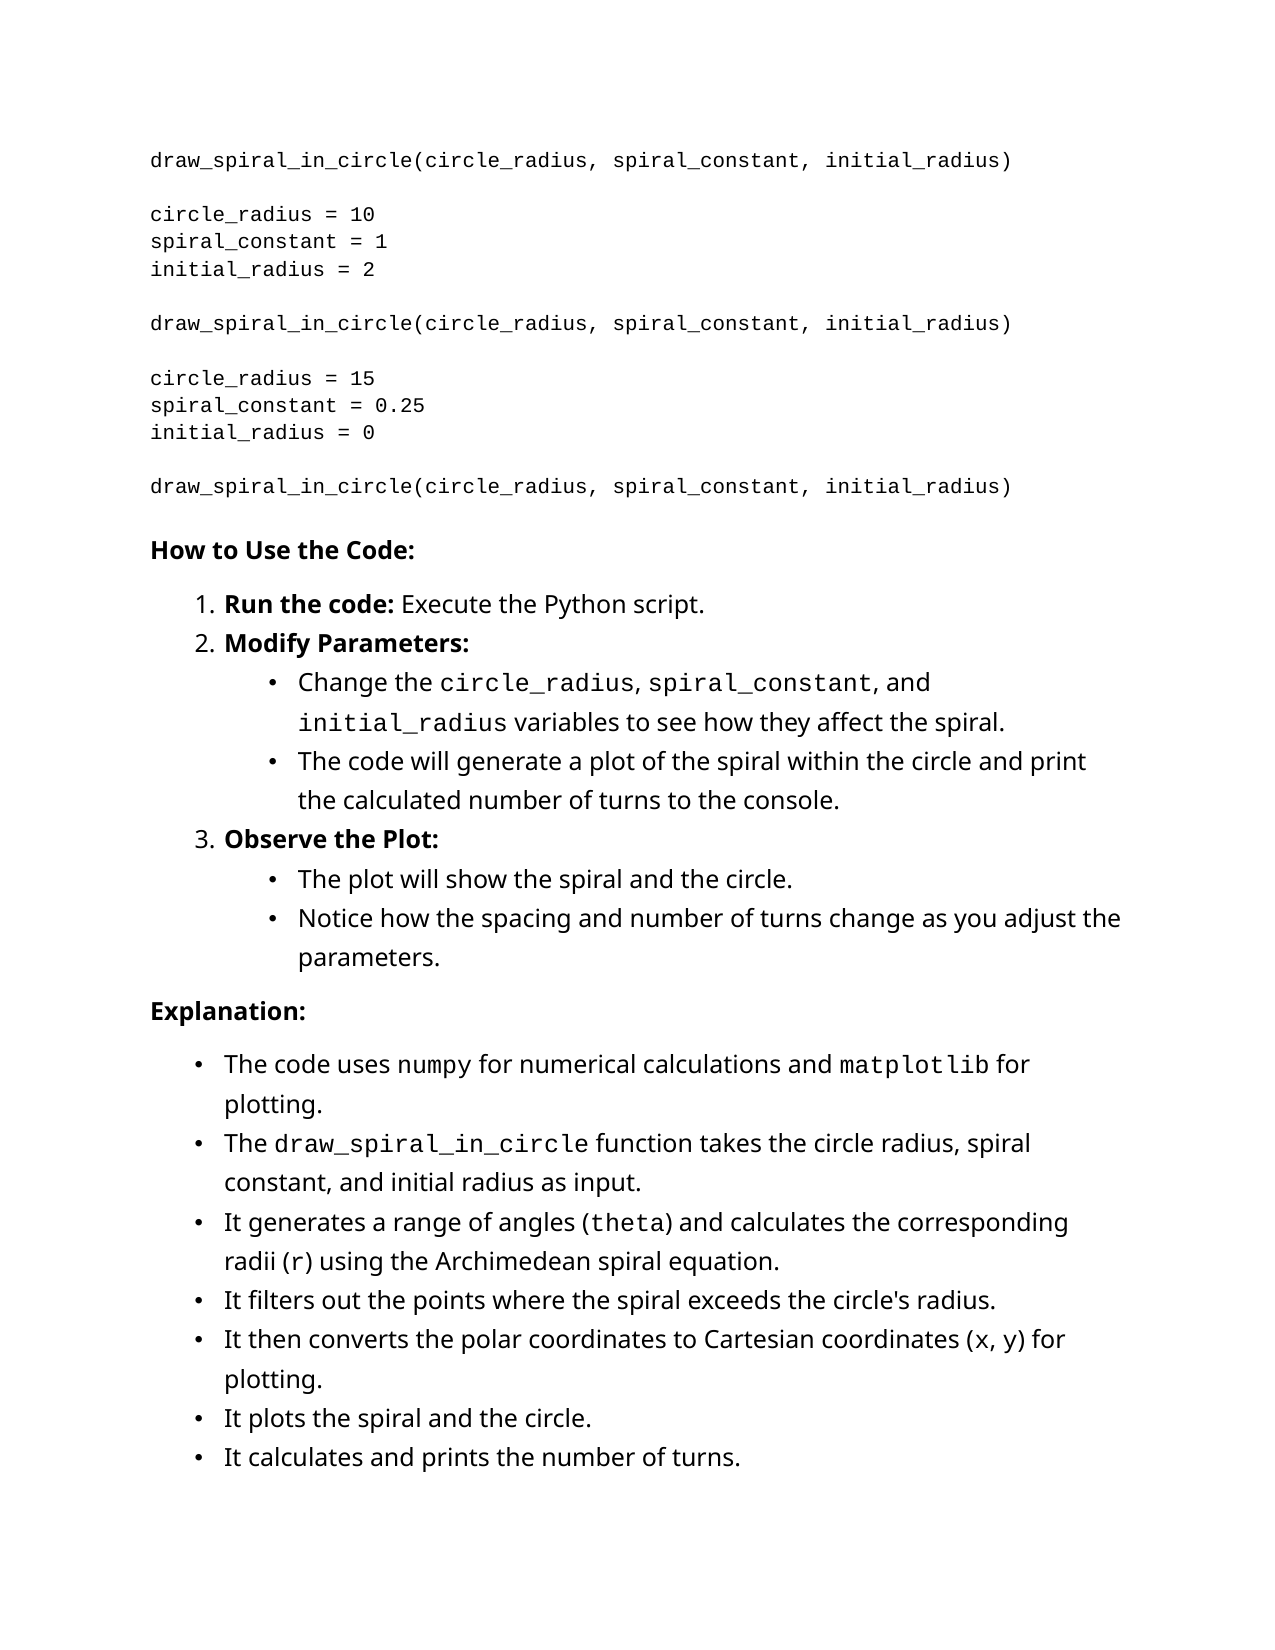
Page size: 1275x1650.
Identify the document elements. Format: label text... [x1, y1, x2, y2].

text draw_spiral_in_circle(circle_radius, spiral_constant, initial_radius) [150, 150, 1125, 174]
text initial_radius = 2 [150, 259, 1125, 282]
list The code uses numpy for numerical calculations and matplotlib for plotting. [194, 1047, 1125, 1121]
text circle_radius = 15 [150, 367, 1125, 391]
text draw_spiral_in_circle(circle_radius, spiral_constant, initial_radius) [150, 476, 1125, 500]
text draw_spiral_in_circle(circle_radius, spiral_constant, initial_radius) [150, 313, 1125, 337]
text spiral_constant = 0.25 [150, 395, 1125, 418]
list Change the circle_radius, spiral_constant, and initial_radius variables to see how they affect the spiral. [268, 665, 1125, 739]
text How to Use the Code: [150, 533, 1125, 567]
list It generates a range of angles (theta) and calculates the corresponding radii (r) using the Archimedean spiral equation. [194, 1204, 1125, 1278]
text spiral_constant = 1 [150, 232, 1125, 255]
list The plot will show the spiral and the circle. [268, 861, 1125, 895]
list Run the code: Execute the Python script. [194, 587, 1125, 621]
list It filters out the points where the spiral exceeds the circle's radius. [194, 1283, 1125, 1317]
list Modify Parameters: [194, 626, 1125, 660]
text initial_radius = 0 [150, 422, 1125, 446]
list It calculates and prints the number of turns. [194, 1440, 1125, 1474]
list It plots the spiral and the circle. [194, 1401, 1125, 1435]
list The code will generate a plot of the spiral within the circle and print the calculated number of turns to the console. [268, 744, 1125, 817]
text circle_radius = 10 [150, 204, 1125, 228]
list It then converts the polar coordinates to Cartesian coordinates (x, y) for plotting. [194, 1322, 1125, 1396]
list Notice how the spacing and number of turns change as you adjust the parameters. [268, 900, 1125, 974]
list The draw_spiral_in_circle function takes the circle radius, spiral constant, and initial radius as input. [194, 1126, 1125, 1199]
text Explanation: [150, 993, 1125, 1027]
list Observe the Plot: [194, 822, 1125, 856]
